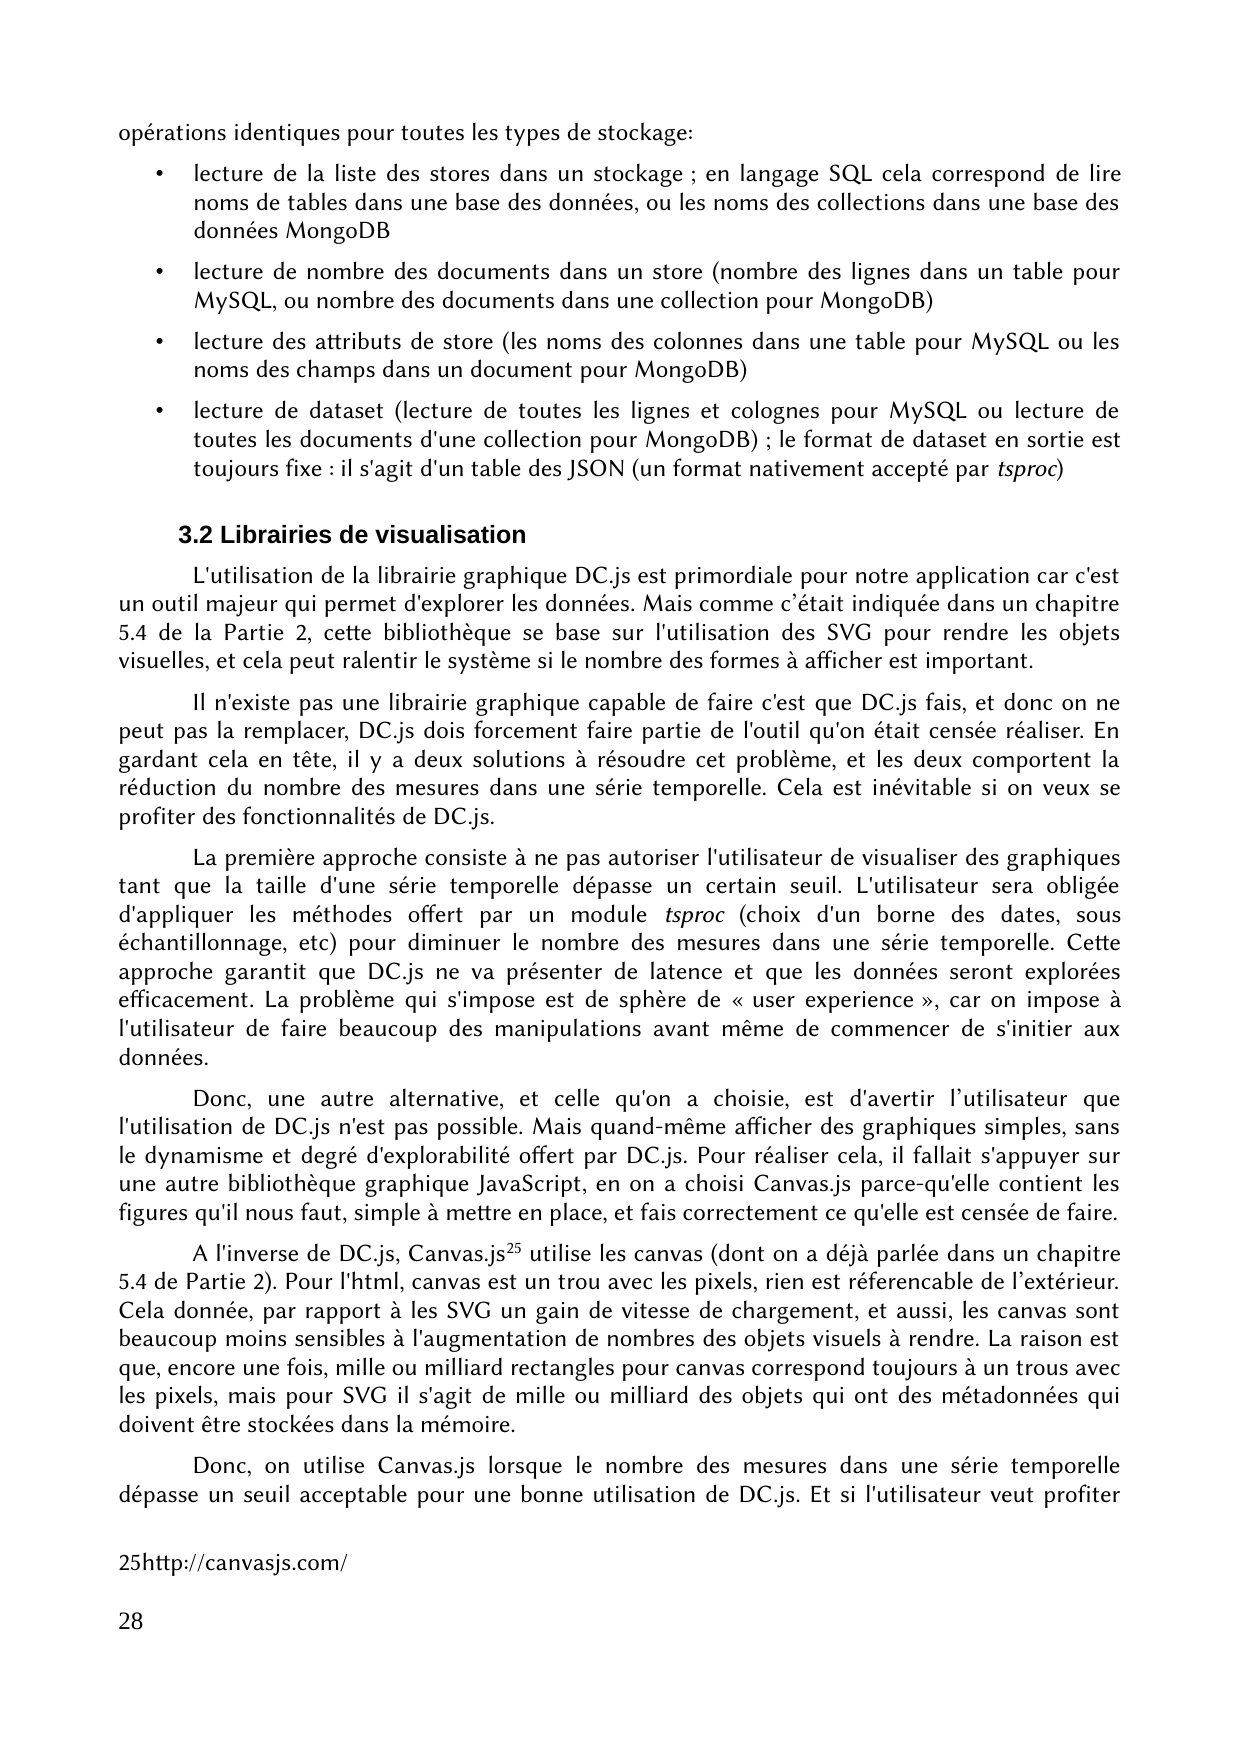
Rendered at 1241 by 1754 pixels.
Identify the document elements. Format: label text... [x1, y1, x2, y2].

text La première approche consiste à ne pas autoriser l'utilisateur de visualiser des graphiques tant que la taille d'une série temporelle dépasse un certain seuil. L'utilisateur sera obligée d'appliquer les méthodes offert par un module tsproc (choix d'un borne des dates, sous échantillonnage, etc) pour diminuer le nombre des mesures dans une série temporelle. Cette approche garantit que DC.js ne va présenter de latence et que les données seront explorées efficacement. La problème qui s'impose est de sphère de « user experience », car on impose à l'utilisateur de faire beaucoup des manipulations avant même de commencer de s'initier aux données. [118, 843, 1122, 1071]
text A l'inverse de DC.js, Canvas.js utilise les canvas (dont on a déjà parlée dans un chapitre 5.4 de Partie 2). Pour l'html, canvas est un trou avec les pixels, rien est réferencable de l’extérieur. Cela donnée, par rapport à les SVG un gain de vitesse de chargement, et aussi, les canvas sont beaucoup moins sensibles à l'augmentation de nombres des objets visuels à rendre. La raison est que, encore une fois, mille ou milliard rectangles pour canvas correspond toujours à un trous avec les pixels, mais pour SVG il s'agit de mille ou milliard des objets qui ont des métadonnées qui doivent être stockées dans la mémoire. [118, 1239, 1122, 1438]
text L'utilisation de la librairie graphique DC.js est primordiale pour notre application car c'est un outil majeur qui permet d'explorer les données. Mais comme c’était indiquée dans un chapitre 5.4 de la Partie 2, cette bibliothèque se base sur l'utilisation des SVG pour rendre les objets visuelles, et cela peut ralentir le système si le nombre des formes à afficher est important. [118, 561, 1122, 675]
text Donc, une autre alternative, et celle qu'on a choisie, est d'avertir l’utilisateur que l'utilisation de DC.js n'est pas possible. Mais quand-même afficher des graphiques simples, sans le dynamisme et degré d'explorabilité offert par DC.js. Pour réaliser cela, il fallait s'appuyer sur une autre bibliothèque graphique JavaScript, en on a choisi Canvas.js parce-qu'elle contient les figures qu'il nous faut, simple à mettre en place, et fais correctement ce qu'elle est censée de faire. [118, 1083, 1122, 1226]
subtitle Librairies de visualisation [118, 519, 1122, 548]
list lecture de la liste des stores dans un stockage ; en langage SQL cela correspond de lire noms de tables dans une base des données, ou les noms des collections dans une base des données MongoDB [156, 159, 1122, 245]
list lecture de nombre des documents dans un store (nombre des lignes dans un table pour MySQL, ou nombre des documents dans une collection pour MongoDB) [156, 257, 1122, 314]
text Il n'existe pas une librairie graphique capable de faire c'est que DC.js fais, et donc on ne peut pas la remplacer, DC.js dois forcement faire partie de l'outil qu'on était censée réaliser. En gardant cela en tête, il y a deux solutions à résoudre cet problème, et les deux comportent la réduction du nombre des mesures dans une série temporelle. Cela est inévitable si on veux se profiter des fonctionnalités de DC.js. [118, 687, 1122, 830]
text http://canvasjs.com/ [118, 1548, 1122, 1577]
list lecture de dataset (lecture de toutes les lignes et colognes pour MySQL ou lecture de toutes les documents d'une collection pour MongoDB) ; le format de dataset en sortie est toujours fixe : il s'agit d'un table des JSON (un format nativement accepté par tsproc) [156, 396, 1122, 482]
list lecture des attributs de store (les noms des colonnes dans une table pour MySQL ou les noms des champs dans un document pour MongoDB) [156, 327, 1122, 384]
text opérations identiques pour toutes les types de stockage: [118, 118, 1122, 147]
text Donc, on utilise Canvas.js lorsque le nombre des mesures dans une série temporelle dépasse un seuil acceptable pour une bonne utilisation de DC.js. Et si l'utilisateur veut profiter [118, 1451, 1122, 1508]
